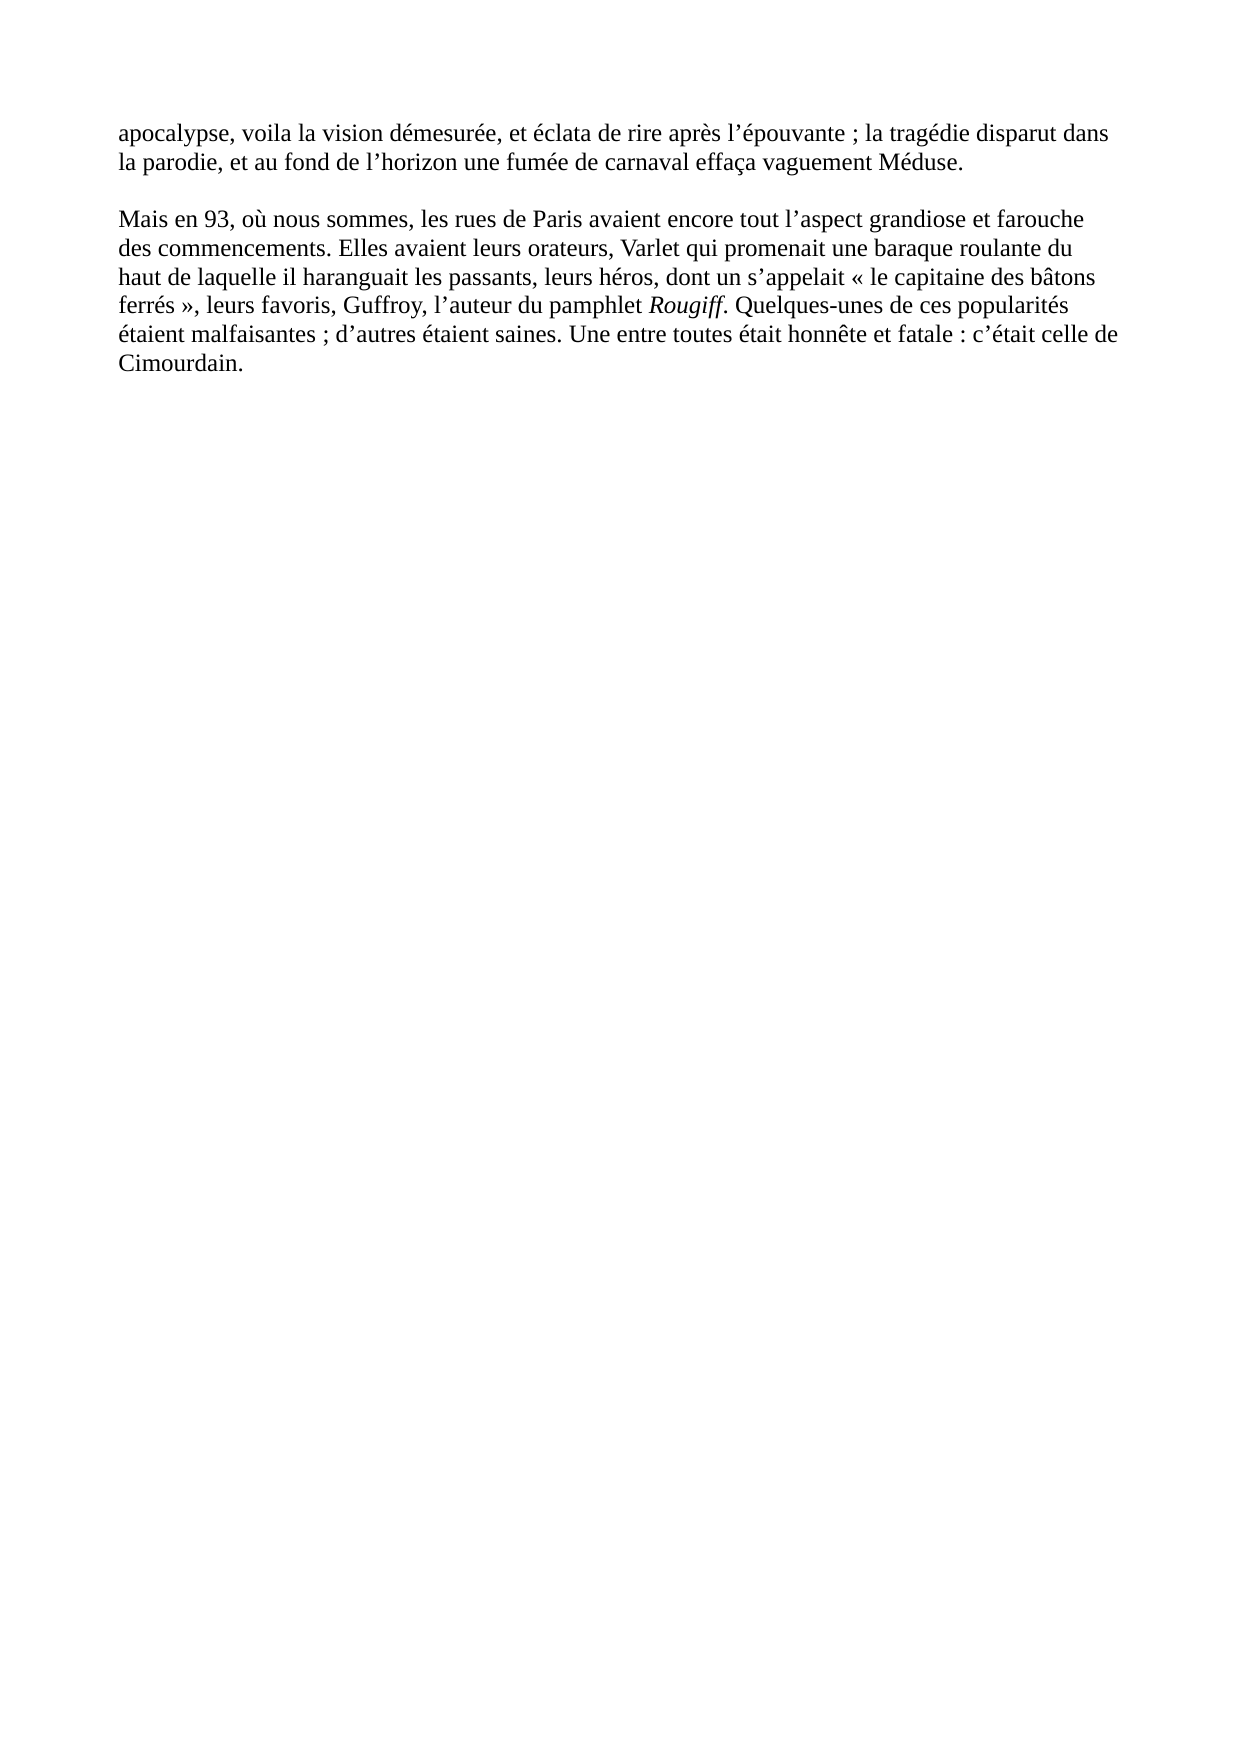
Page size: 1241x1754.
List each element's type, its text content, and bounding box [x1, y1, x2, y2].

text apocalypse, voila la vision démesurée, et éclata de rire après l’épouvante ; la tragédie disparut dans la parodie, et au fond de l’horizon une fumée de carnaval effaça vaguement Méduse. [118, 118, 1122, 176]
text Mais en 93, où nous sommes, les rues de Paris avaient encore tout l’aspect grandiose et farouche des commencements. Elles avaient leurs orateurs, Varlet qui promenait une baraque roulante du haut de laquelle il haranguait les passants, leurs héros, dont un s’appelait « le capitaine des bâtons ferrés », leurs favoris, Guffroy, l’auteur du pamphlet Rougiff. Quelques-unes de ces popularités étaient malfaisantes ; d’autres étaient saines. Une entre toutes était honnête et fatale : c’était celle de Cimourdain. [118, 204, 1122, 377]
